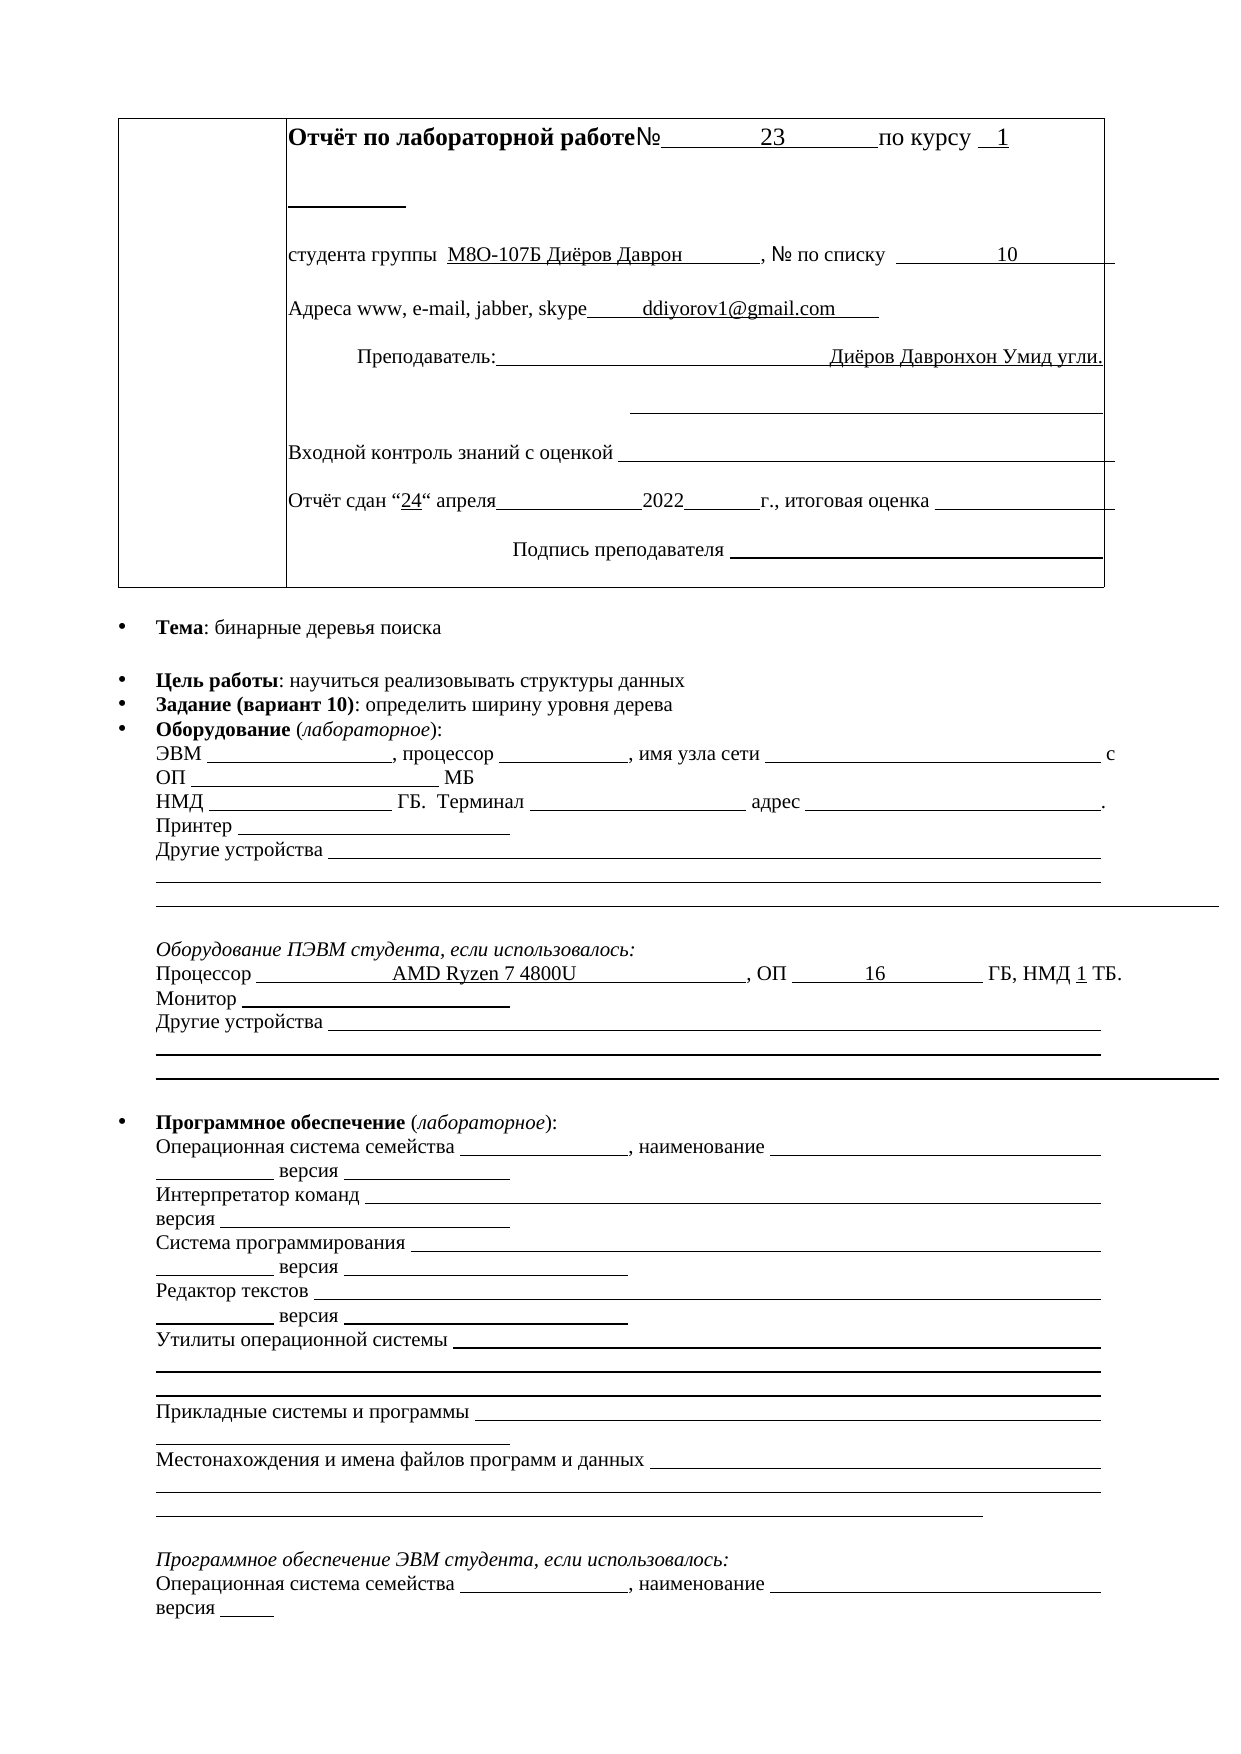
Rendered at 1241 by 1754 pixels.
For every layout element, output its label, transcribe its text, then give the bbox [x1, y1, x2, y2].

list Оборудование (лабораторное): [118, 716, 1122, 741]
text Местонахождения и имена файлов программ и данных [156, 1447, 1122, 1519]
text ЭВМ , процессор , имя узла сети с ОП МБ [156, 741, 1122, 789]
table_header Отчёт по лабораторной работе№ 23 по курсу 1 ­ студента группы М8О-107Б Диёров Даврон , № по списку 10 Адреса www, e-mail, jabber, skype ddiyorov1@gmail.com Преподаватель: Диёров Давронхон Умид угли. Входной контроль знаний с оценкой Отчёт сдан “24“ апреля 2022 г., итоговая оценка Подпись преподавателя [287, 119, 1104, 587]
text НМД ГБ. Терминал адрес . Принтер [156, 789, 1122, 837]
text Оборудование ПЭВМ студента, если использовалось: [156, 937, 1122, 961]
list Тема: бинарные деревья поиска [118, 615, 1122, 640]
list Задание (вариант 10): определить ширину уровня дерева [118, 692, 1122, 716]
list Цель работы: научиться реализовывать структуры данных [118, 668, 1122, 692]
list Программное обеспечение (лабораторное): [118, 1110, 1122, 1134]
text Система программирования версия [156, 1230, 1122, 1278]
text Операционная система семейства , наименование версия [156, 1134, 1122, 1182]
text Другие устройства [156, 837, 1122, 906]
text Другие устройства [156, 1009, 1122, 1078]
text Программное обеспечение ЭВМ студента, если использовалось: [156, 1547, 1122, 1571]
text Операционная система семейства , наименование версия [156, 1571, 1122, 1619]
text Редактор текстов версия [156, 1278, 1122, 1327]
text Прикладные системы и программы [156, 1399, 1122, 1447]
text Процессор AMD Ryzen 7 4800U , ОП 16 ГБ, НМД 1 ТБ. Монитор [156, 961, 1122, 1009]
text Интерпретатор команд версия [156, 1182, 1122, 1230]
text Утилиты операционной системы [156, 1327, 1122, 1399]
table_header [119, 119, 286, 587]
